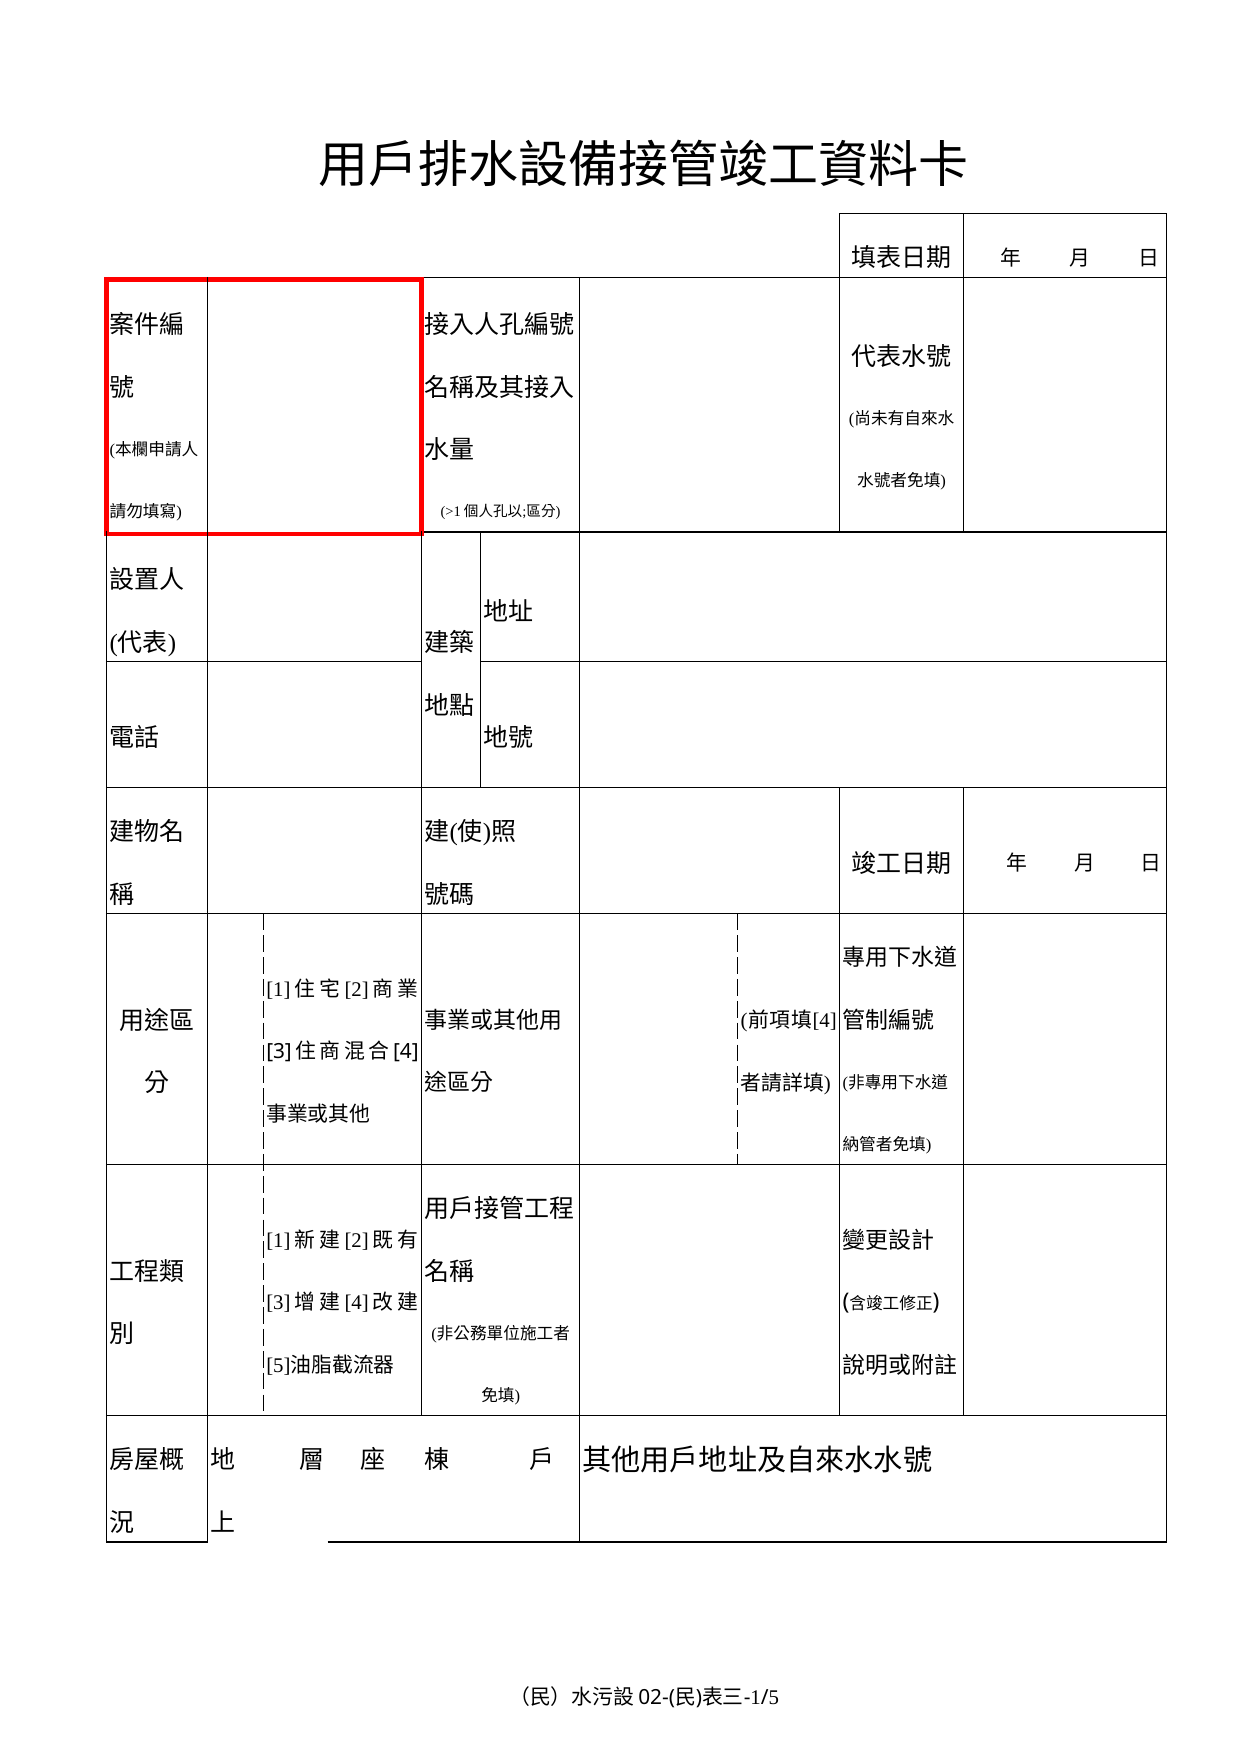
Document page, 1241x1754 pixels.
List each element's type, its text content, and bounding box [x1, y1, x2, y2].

table_cell 地號 [481, 662, 579, 787]
table_cell [1]新建[2]既有[3]增建[4]改建[5]油脂截流器 [263, 1165, 421, 1415]
table_header 年 [994, 214, 1027, 277]
table_cell [328, 1416, 358, 1541]
table_cell 其他用戶地址及自來水水號 [580, 1416, 1166, 1541]
table_header [579, 213, 737, 277]
table_header [389, 213, 396, 277]
table_header [263, 213, 279, 277]
table_cell 專用下水道管制編號 (非專用下水道納管者免填) [840, 914, 963, 1164]
table_cell 地上 [208, 1416, 263, 1541]
table_cell 年 [1000, 788, 1033, 913]
table_cell [208, 914, 263, 1164]
table_cell [580, 914, 737, 1164]
table_header [106, 213, 207, 277]
table_cell [1033, 788, 1067, 913]
table_cell [263, 1416, 297, 1541]
table_cell [453, 1416, 526, 1541]
table_cell 座 [358, 1416, 389, 1541]
table_header [208, 213, 263, 277]
table_cell 用途區分 [107, 914, 207, 1164]
table_cell [208, 536, 421, 661]
table_cell [580, 1165, 839, 1415]
table_cell 房屋概況 [107, 1416, 207, 1541]
table_cell [580, 533, 1166, 661]
table_cell (前項填[4]者請詳填) [738, 914, 839, 1164]
table_cell [1]住宅[2]商業[3]住商混合[4]事業或其他 [263, 914, 421, 1164]
table_cell 建物名稱 [107, 788, 207, 913]
table_header [421, 213, 452, 277]
table_cell [208, 788, 421, 913]
table_cell [964, 914, 1166, 1164]
table_cell [964, 788, 1000, 913]
table_header [279, 213, 297, 277]
table_header [964, 214, 994, 277]
table_cell [580, 662, 1166, 787]
table_cell 棟 [421, 1416, 452, 1541]
table_cell 電話 [107, 662, 207, 787]
table_cell [208, 1165, 263, 1415]
table_header [1027, 214, 1063, 277]
table_header [358, 213, 389, 277]
table_header 月 [1063, 214, 1096, 277]
text 用戶排水設備接管竣工資料卡 [106, 88, 1181, 213]
table_header [328, 213, 358, 277]
table_header [481, 213, 526, 277]
table_header 填表日期 [840, 214, 963, 277]
table_header [396, 213, 421, 277]
table_cell 用戶接管工程名稱 (非公務單位施工者免填) [422, 1165, 579, 1415]
table_cell 月 [1068, 788, 1101, 913]
table_cell 工程類別 [107, 1165, 207, 1415]
table_cell [208, 662, 421, 787]
table_cell 日 [1134, 788, 1166, 913]
table_cell 建(使)照 號碼 [422, 788, 579, 913]
table_cell [964, 1165, 1166, 1415]
table_cell [389, 1416, 421, 1541]
table_header [453, 213, 481, 277]
table_cell 竣工日期 [840, 788, 963, 913]
table_cell 事業或其他用途區分 [422, 914, 579, 1164]
table_cell [1101, 788, 1134, 913]
table_cell 變更設計 (含竣工修正) 說明或附註 [840, 1165, 963, 1415]
table_cell 設置人 (代表) [107, 536, 207, 661]
table_cell [964, 278, 1166, 531]
table_header [526, 213, 579, 277]
table_cell [580, 788, 839, 913]
table_header 日 [1130, 214, 1166, 277]
table_cell 層 [297, 1416, 328, 1541]
table_header [297, 213, 328, 277]
table_header [738, 213, 762, 277]
table_cell [580, 278, 839, 531]
table_cell 戶 [526, 1416, 579, 1541]
table_cell 建築地點 [422, 533, 480, 787]
table_cell 案件編號 (本欄申請人請勿填寫) [109, 282, 207, 531]
table_header [763, 213, 839, 277]
table_cell [208, 282, 419, 531]
table_cell 代表水號 (尚未有自來水水號者免填) [840, 278, 963, 531]
table_cell 接入人孔編號名稱及其接入水量 (>1個人孔以;區分) [424, 278, 579, 531]
table_cell 地址 [481, 533, 579, 661]
table_header [1096, 214, 1130, 277]
